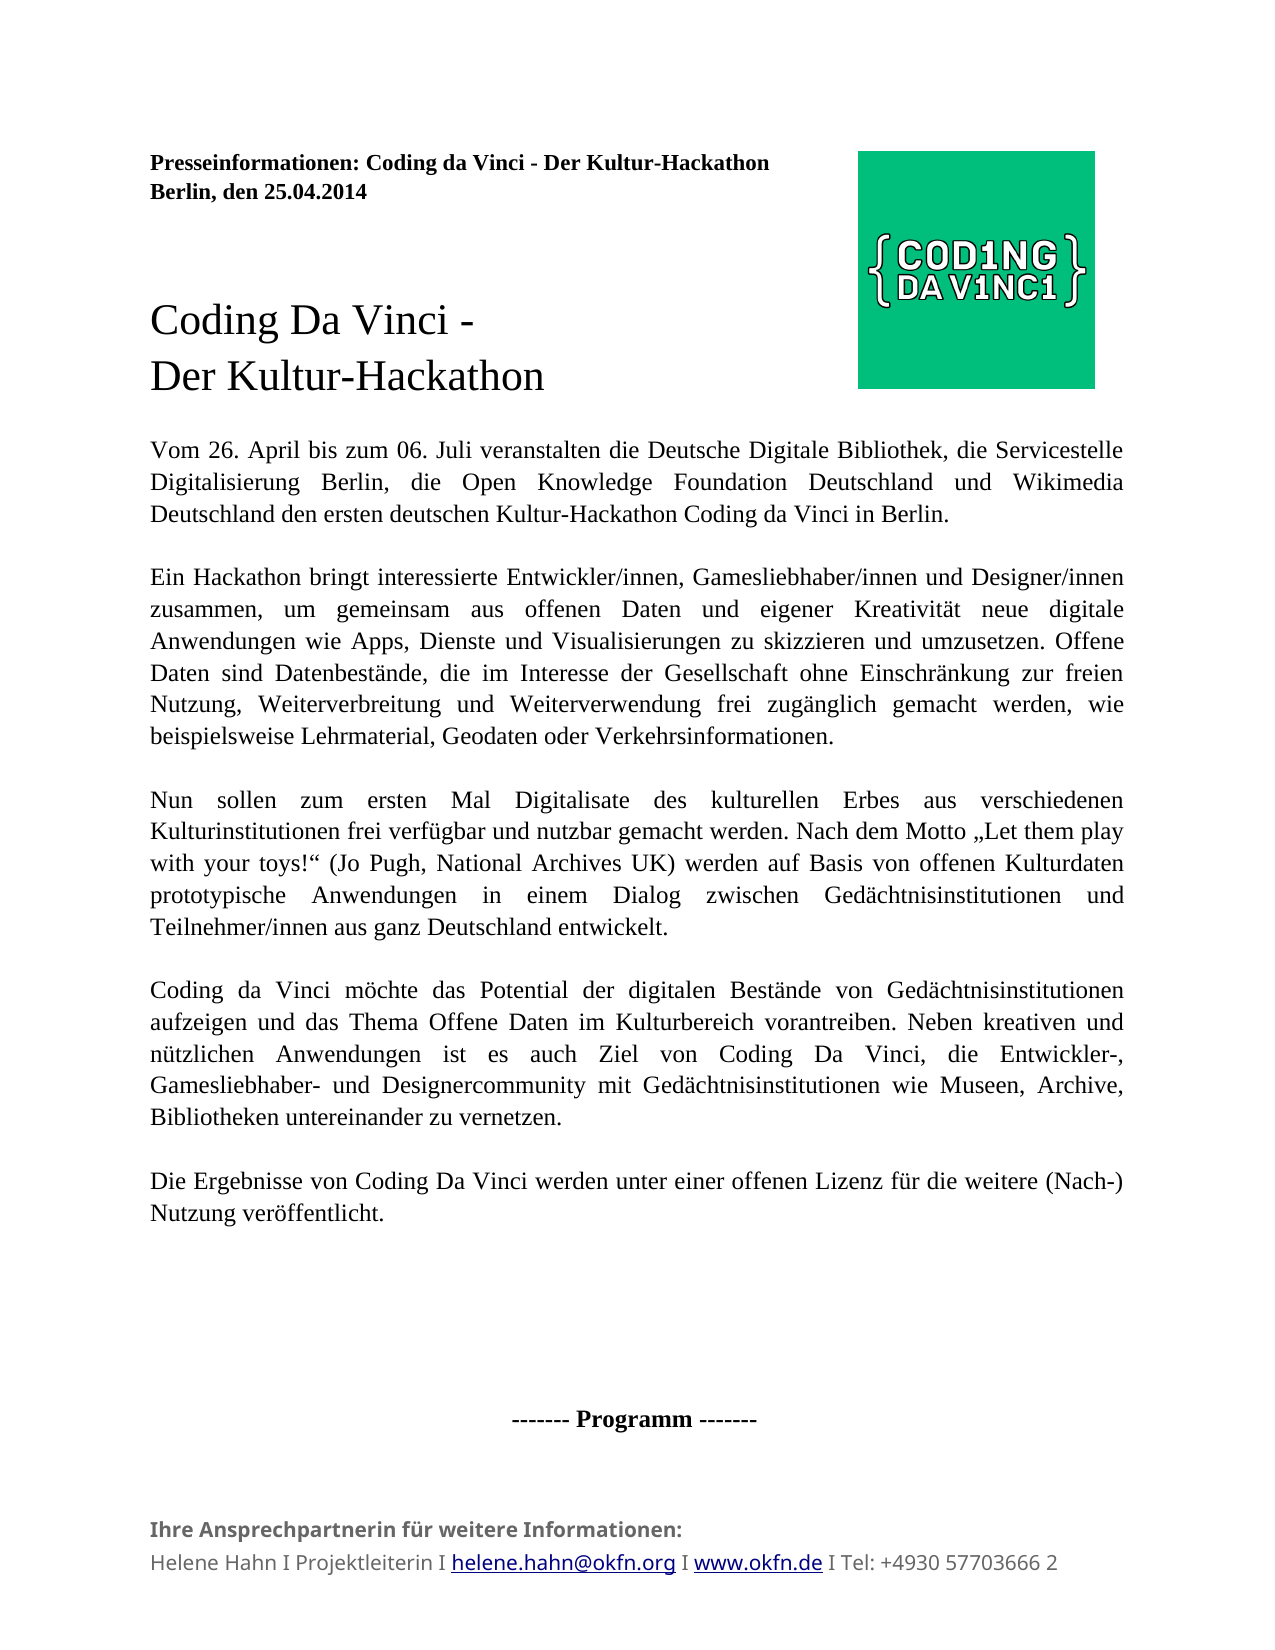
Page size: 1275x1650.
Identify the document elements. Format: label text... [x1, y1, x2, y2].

title [1095, 296, 1125, 344]
text Nun sollen zum ersten Mal Digitalisate des kulturellen Erbes aus verschiedenen Kulturinstitutionen frei verfügbar und nutzbar gemacht werden. Nach dem Motto „Let them play with your toys!“ (Jo Pugh, National Archives UK) werden auf Basis von offenen Kulturdaten prototypische Anwendungen in einem Dialog zwischen Gedächtnisinstitutionen und Teilnehmer/innen aus ganz Deutschland entwickelt. [150, 786, 1125, 941]
text Vom 26. April bis zum 06. Juli veranstalten die Deutsche Digitale Bibliothek, die Servicestelle Digitalisierung Berlin, die Open Knowledge Foundation Deutschland und Wikimedia Deutschland den ersten deutschen Kultur-Hackathon Coding da Vinci in Berlin. [150, 436, 1125, 527]
text ------- Programm ------- [150, 1406, 1125, 1433]
title Coding Da Vinci - [150, 296, 858, 344]
text Ein Hackathon bringt interessierte Entwickler/innen, Gamesliebhaber/innen und Designer/innen zusammen, um gemeinsam aus offenen Daten und eigener Kreativität neue digitale Anwendungen wie Apps, Dienste und Visualisierungen zu skizzieren und umzusetzen. Offene Daten sind Datenbestände, die im Interesse der Gesellschaft ohne Einschränkung zur freien Nutzung, Weiterverbreitung und Weiterverwendung frei zugänglich gemacht werden, wie beispielsweise Lehrmaterial, Geodaten oder Verkehrsinformationen. [150, 563, 1125, 750]
text Coding da Vinci möchte das Potential der digitalen Bestände von Gedächtnisinstitutionen aufzeigen und das Thema Offene Daten im Kulturbereich vorantreiben. Neben kreativen und nützlichen Anwendungen ist es auch Ziel von Coding Da Vinci, die Entwickler-, Gamesliebhaber- und Designercommunity mit Gedächtnisinstitutionen wie Museen, Archive, Bibliotheken untereinander zu vernetzen. [150, 976, 1125, 1131]
title Der Kultur-Hackathon [150, 351, 1125, 400]
text Die Ergebnisse von Coding Da Vinci werden unter einer offenen Lizenz für die weitere (Nach-) Nutzung veröffentlicht. [150, 1167, 1125, 1226]
text Berlin, den 25.04.2014 [150, 179, 858, 204]
picture [858, 151, 1095, 389]
text [1095, 179, 1125, 204]
text Presseinformationen: Coding da Vinci - Der Kultur-Hackathon [150, 150, 1125, 175]
